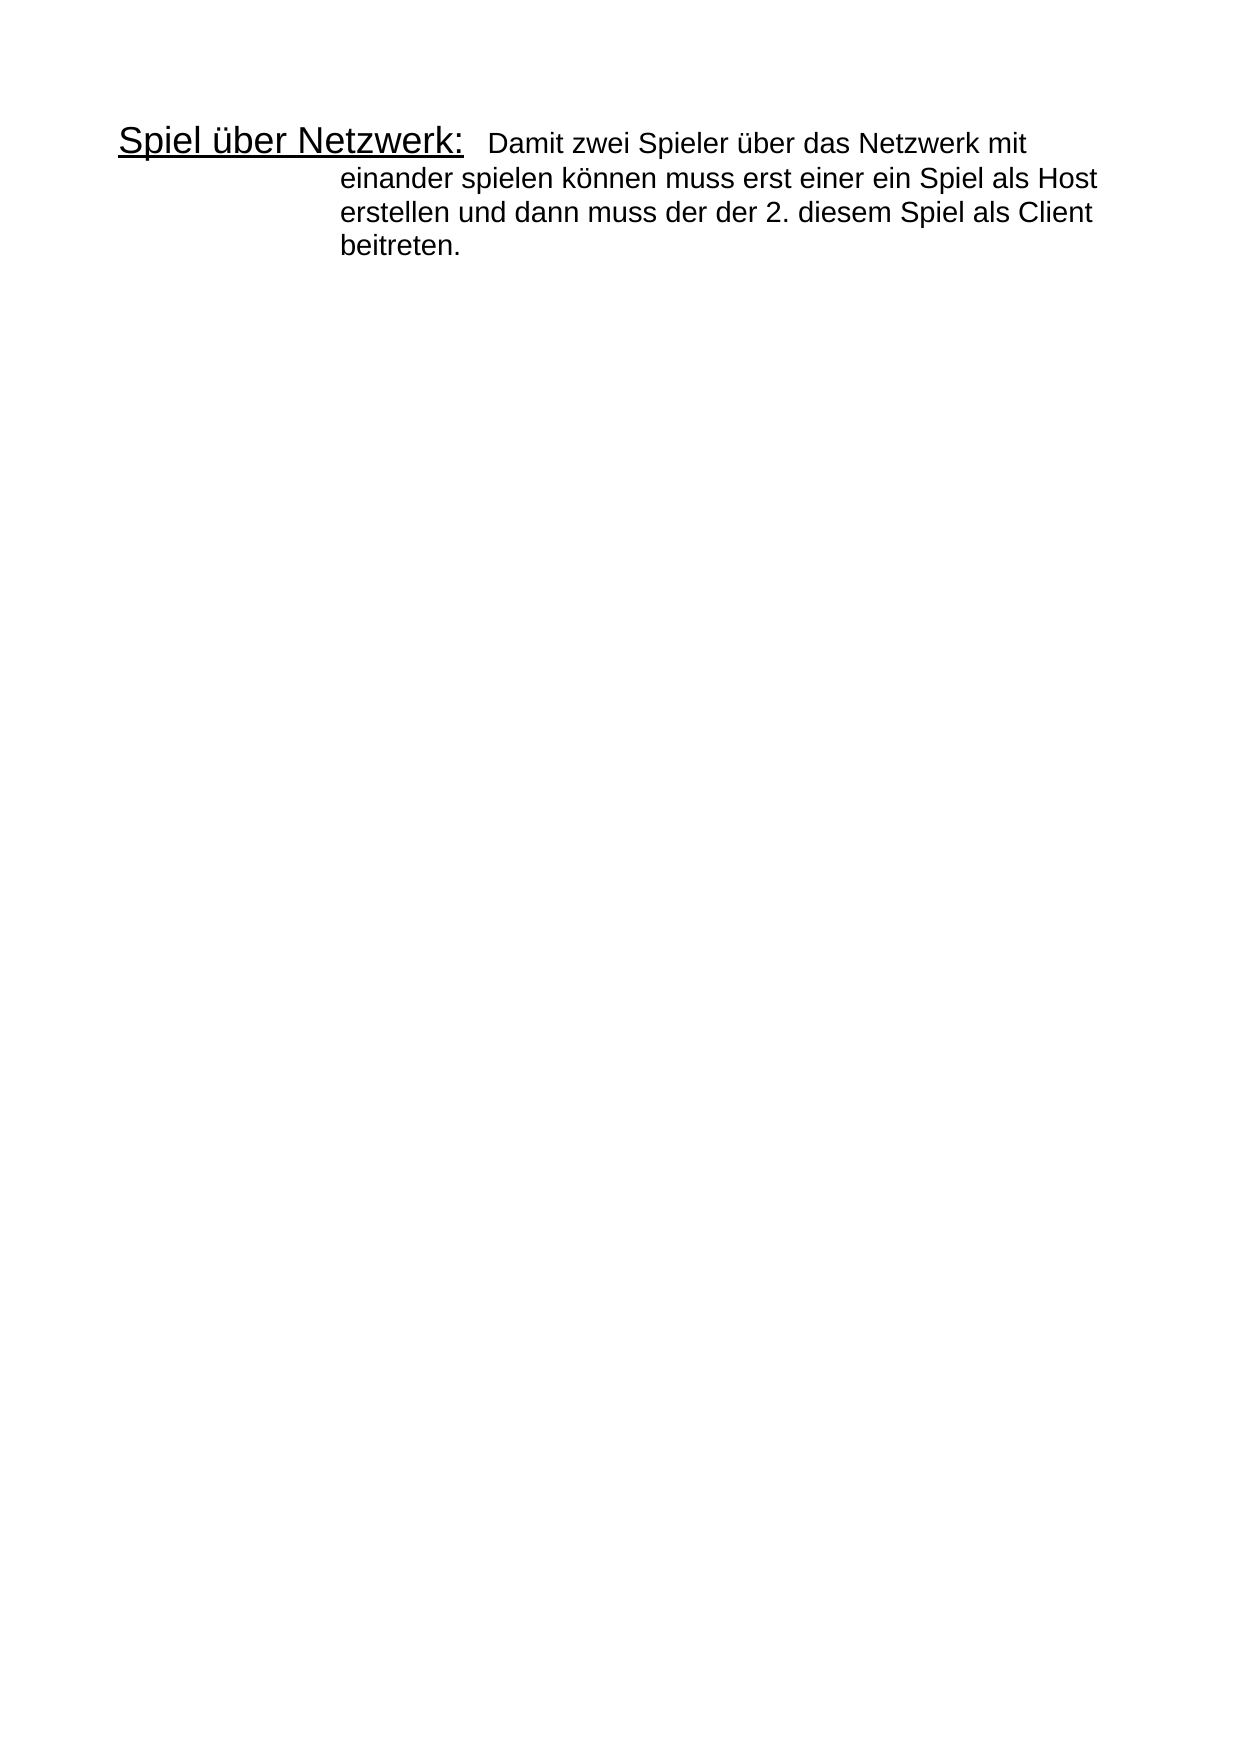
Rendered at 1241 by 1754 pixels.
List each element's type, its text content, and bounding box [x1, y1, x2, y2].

text Spiel über Netzwerk: Damit zwei Spieler über das Netzwerk mit einander spielen können muss erst einer ein Spiel als Host erstellen und dann muss der der 2. diesem Spiel als Client beitreten. [118, 118, 1122, 262]
